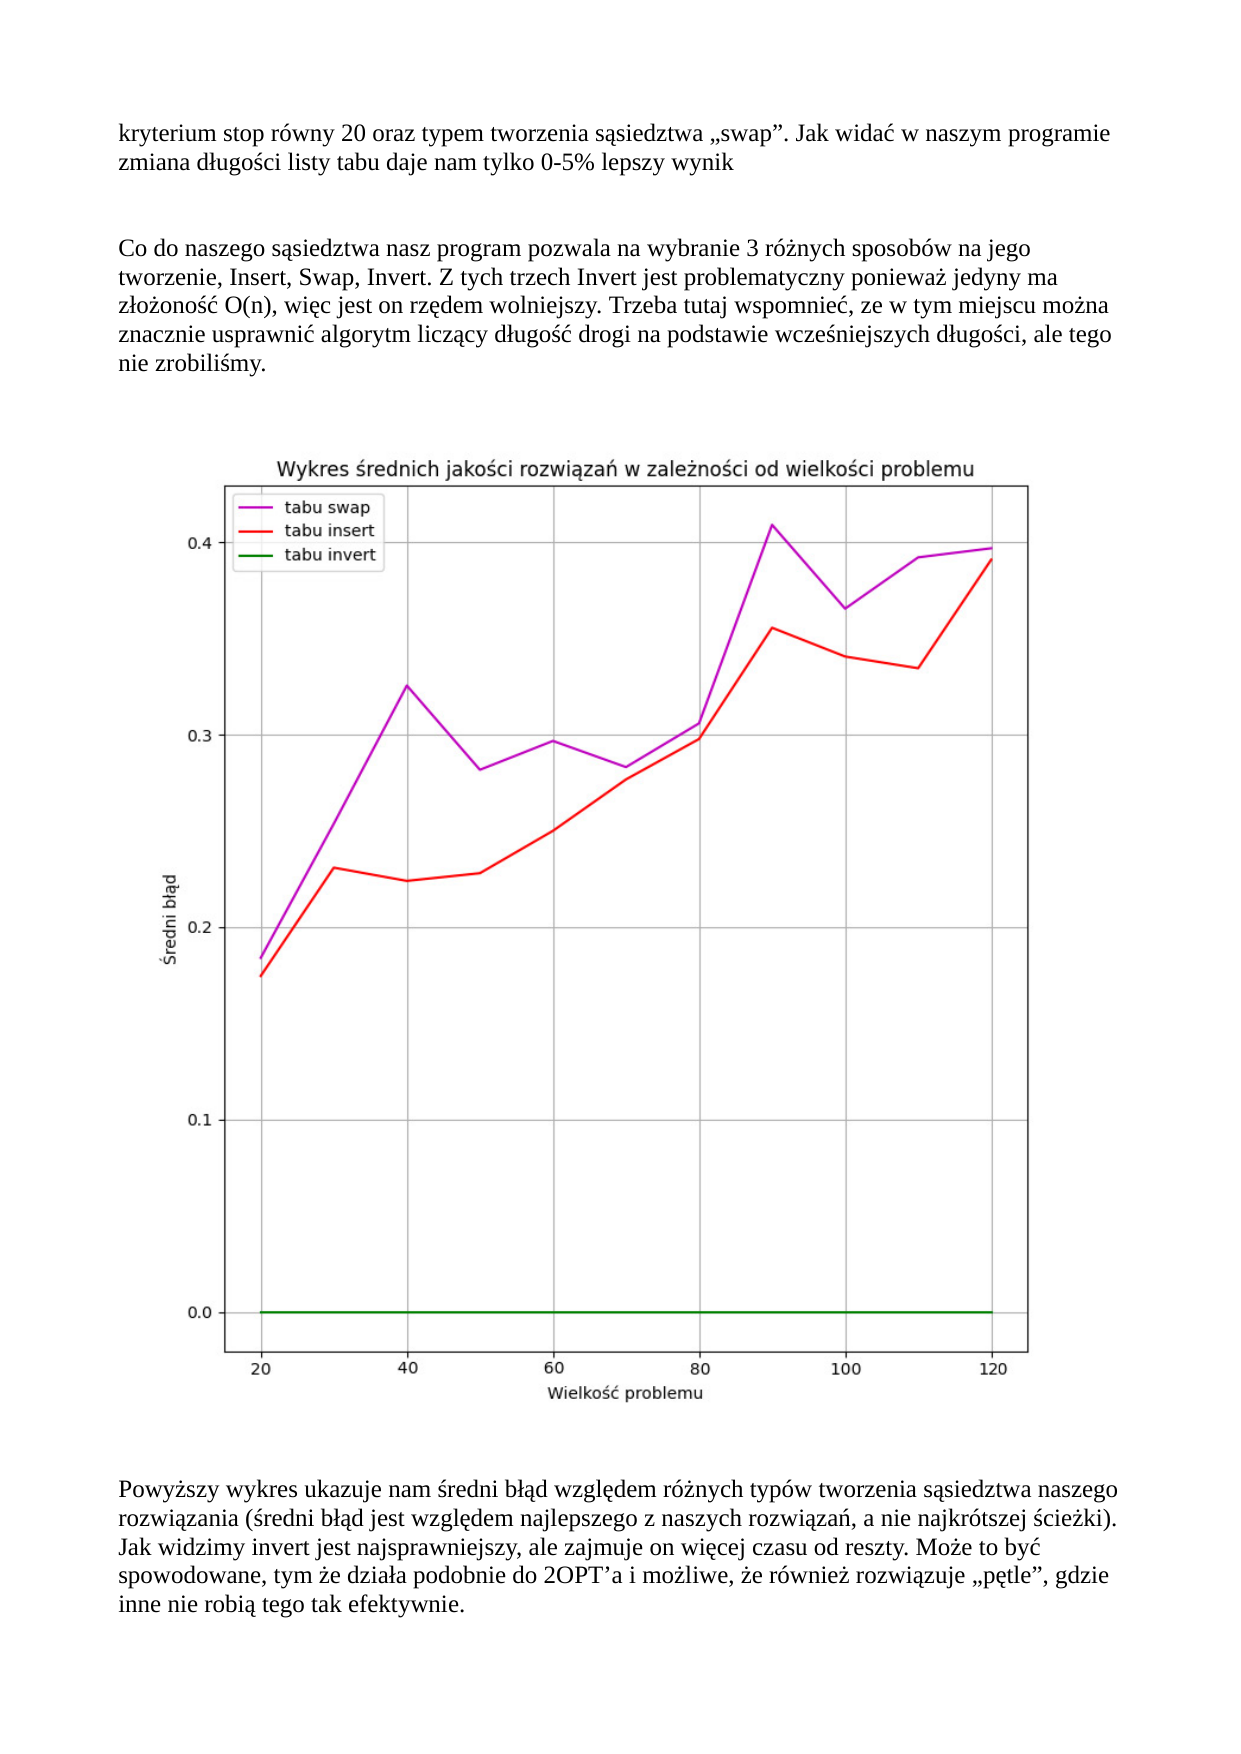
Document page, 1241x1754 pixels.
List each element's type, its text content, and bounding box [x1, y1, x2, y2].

text kryterium stop równy 20 oraz typem tworzenia sąsiedztwa „swap”. Jak widać w naszym programie zmiana długości listy tabu daje nam tylko 0-5% lepszy wynik [118, 118, 1122, 176]
text Co do naszego sąsiedztwa nasz program pozwala na wybranie 3 różnych sposobów na jego tworzenie, Insert, Swap, Invert. Z tych trzech Invert jest problematyczny ponieważ jedyny ma złożoność O(n), więc jest on rzędem wolniejszy. Trzeba tutaj wspomnieć, ze w tym miejscu można znacznie usprawnić algorytm liczący długość drogi na podstawie wcześniejszych długości, ale tego nie zrobiliśmy. [118, 233, 1122, 377]
picture [121, 406, 1126, 1475]
text Powyższy wykres ukazuje nam średni błąd względem różnych typów tworzenia sąsiedztwa naszego rozwiązania (średni błąd jest względem najlepszego z naszych rozwiązań, a nie najkrótszej ścieżki). Jak widzimy invert jest najsprawniejszy, ale zajmuje on więcej czasu od reszty. Może to być spowodowane, tym że działa podobnie do 2OPT’a i możliwe, że również rozwiązuje „pętle”, gdzie inne nie robią tego tak efektywnie. [118, 406, 1122, 1618]
